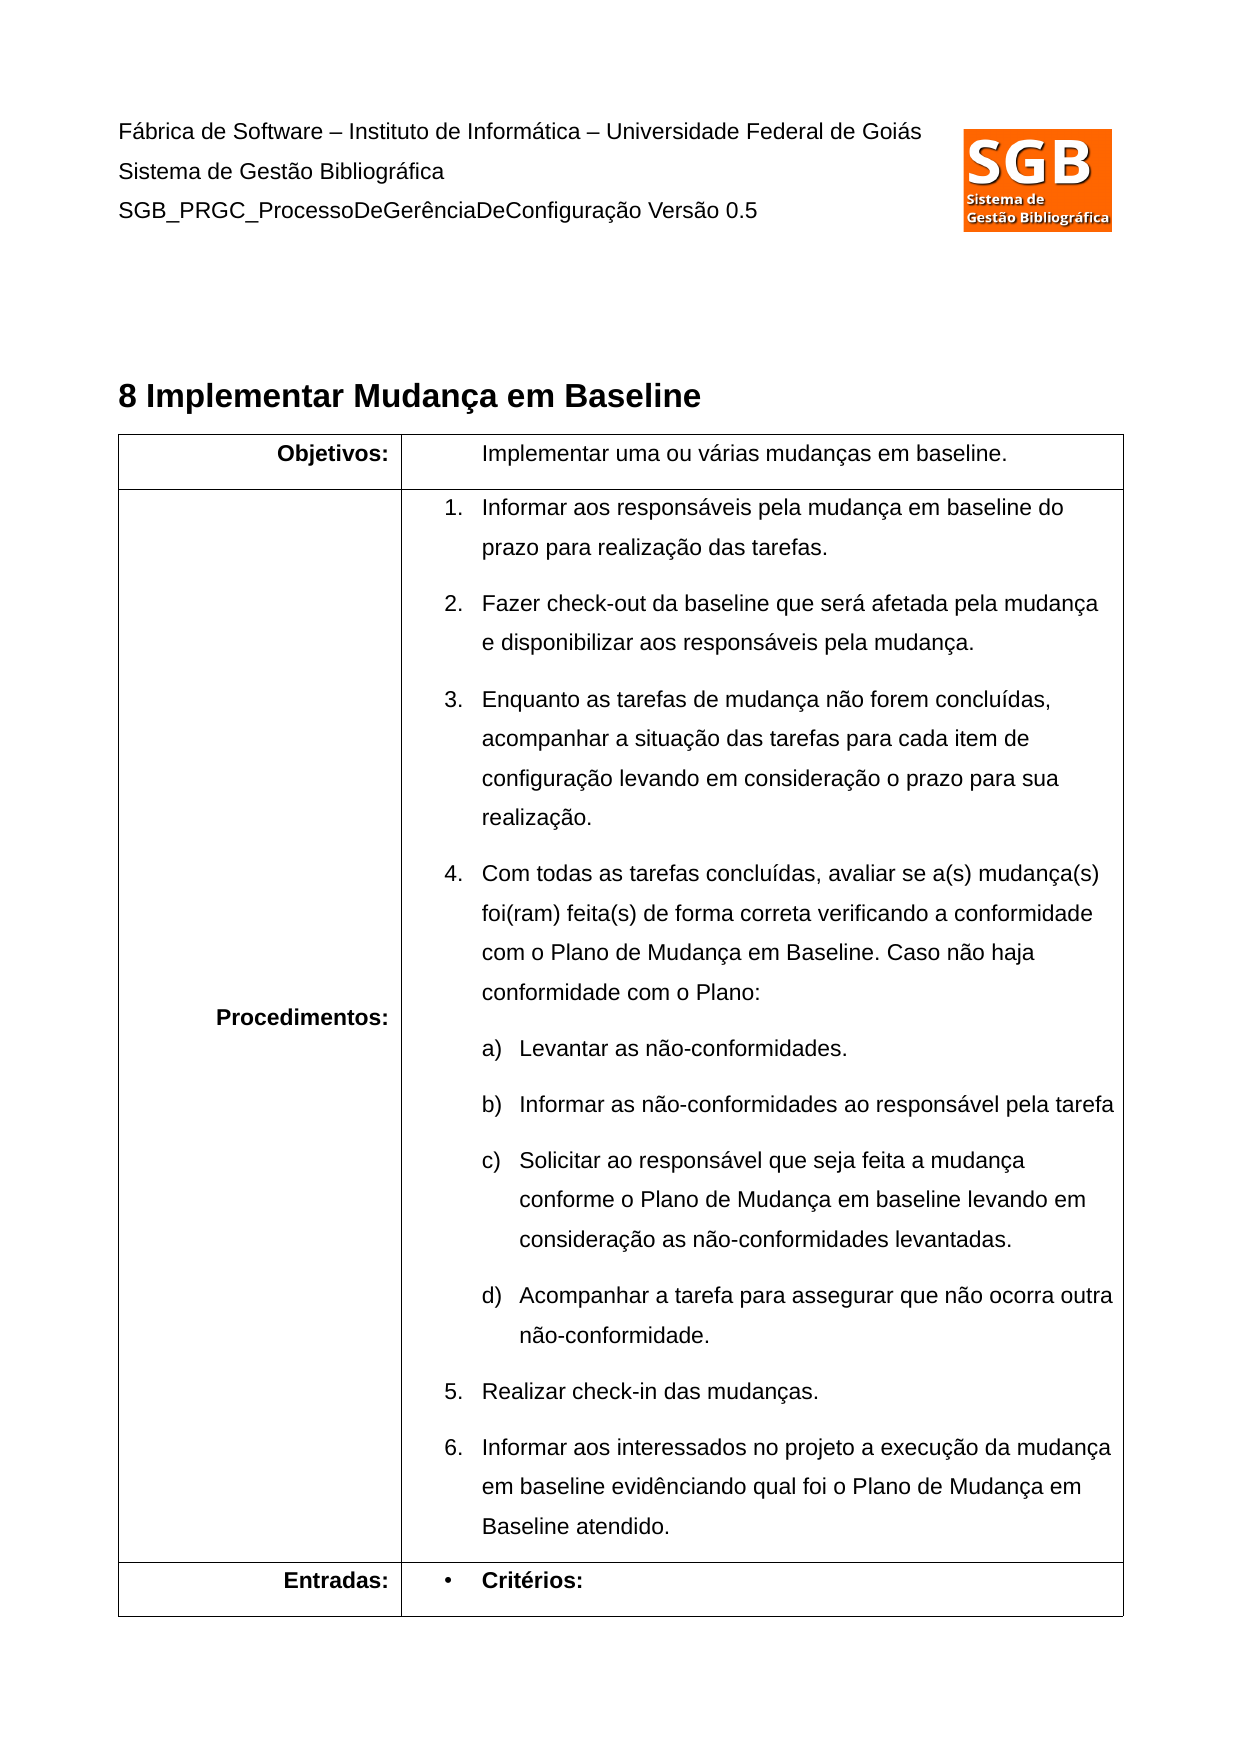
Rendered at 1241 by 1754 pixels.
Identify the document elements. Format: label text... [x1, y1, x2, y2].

subtitle 8 Implementar Mudança em Baseline [118, 376, 1122, 415]
table_cell Entradas: [119, 1563, 401, 1616]
table_header Objetivos: [119, 435, 401, 488]
picture [963, 129, 1112, 232]
table_header Implementar uma ou várias mudanças em baseline. [402, 435, 1123, 488]
table_cell Informar aos responsáveis pela mudança em baseline do prazo para realização das tarefas. Fazer check-out da baseline que será afetada pela mudança e disponibilizar aos responsáveis pela mudança. Enquanto as tarefas de mudança não forem concluídas, acompanhar a situação das tarefas para cada item de configuração levando em consideração o prazo para sua realização. Com todas as tarefas concluídas, avaliar se a(s) mudança(s) foi(ram) feita(s) de forma correta verificando a conformidade com o Plano de Mudança em Baseline. Caso não haja conformidade com o Plano: Levantar as não-conformidades. Informar as não-conformidades ao responsável pela tarefa Solicitar ao responsável que seja feita a mudança conforme o Plano de Mudança em baseline levando em consideração as não-conformidades levantadas. Acompanhar a tarefa para assegurar que não ocorra outra não-conformidade. Realizar check-in das mudanças. Informar aos interessados no projeto a execução da mudança em baseline evidênciando qual foi o Plano de Mudança em Baseline atendido. [402, 490, 1123, 1562]
table_cell Procedimentos: [119, 490, 401, 1562]
table_cell Critérios: Existe um Plano de Mudança em Baseline aprovado Insumos: Plano de Mudança em Baseline [402, 1563, 1123, 1616]
